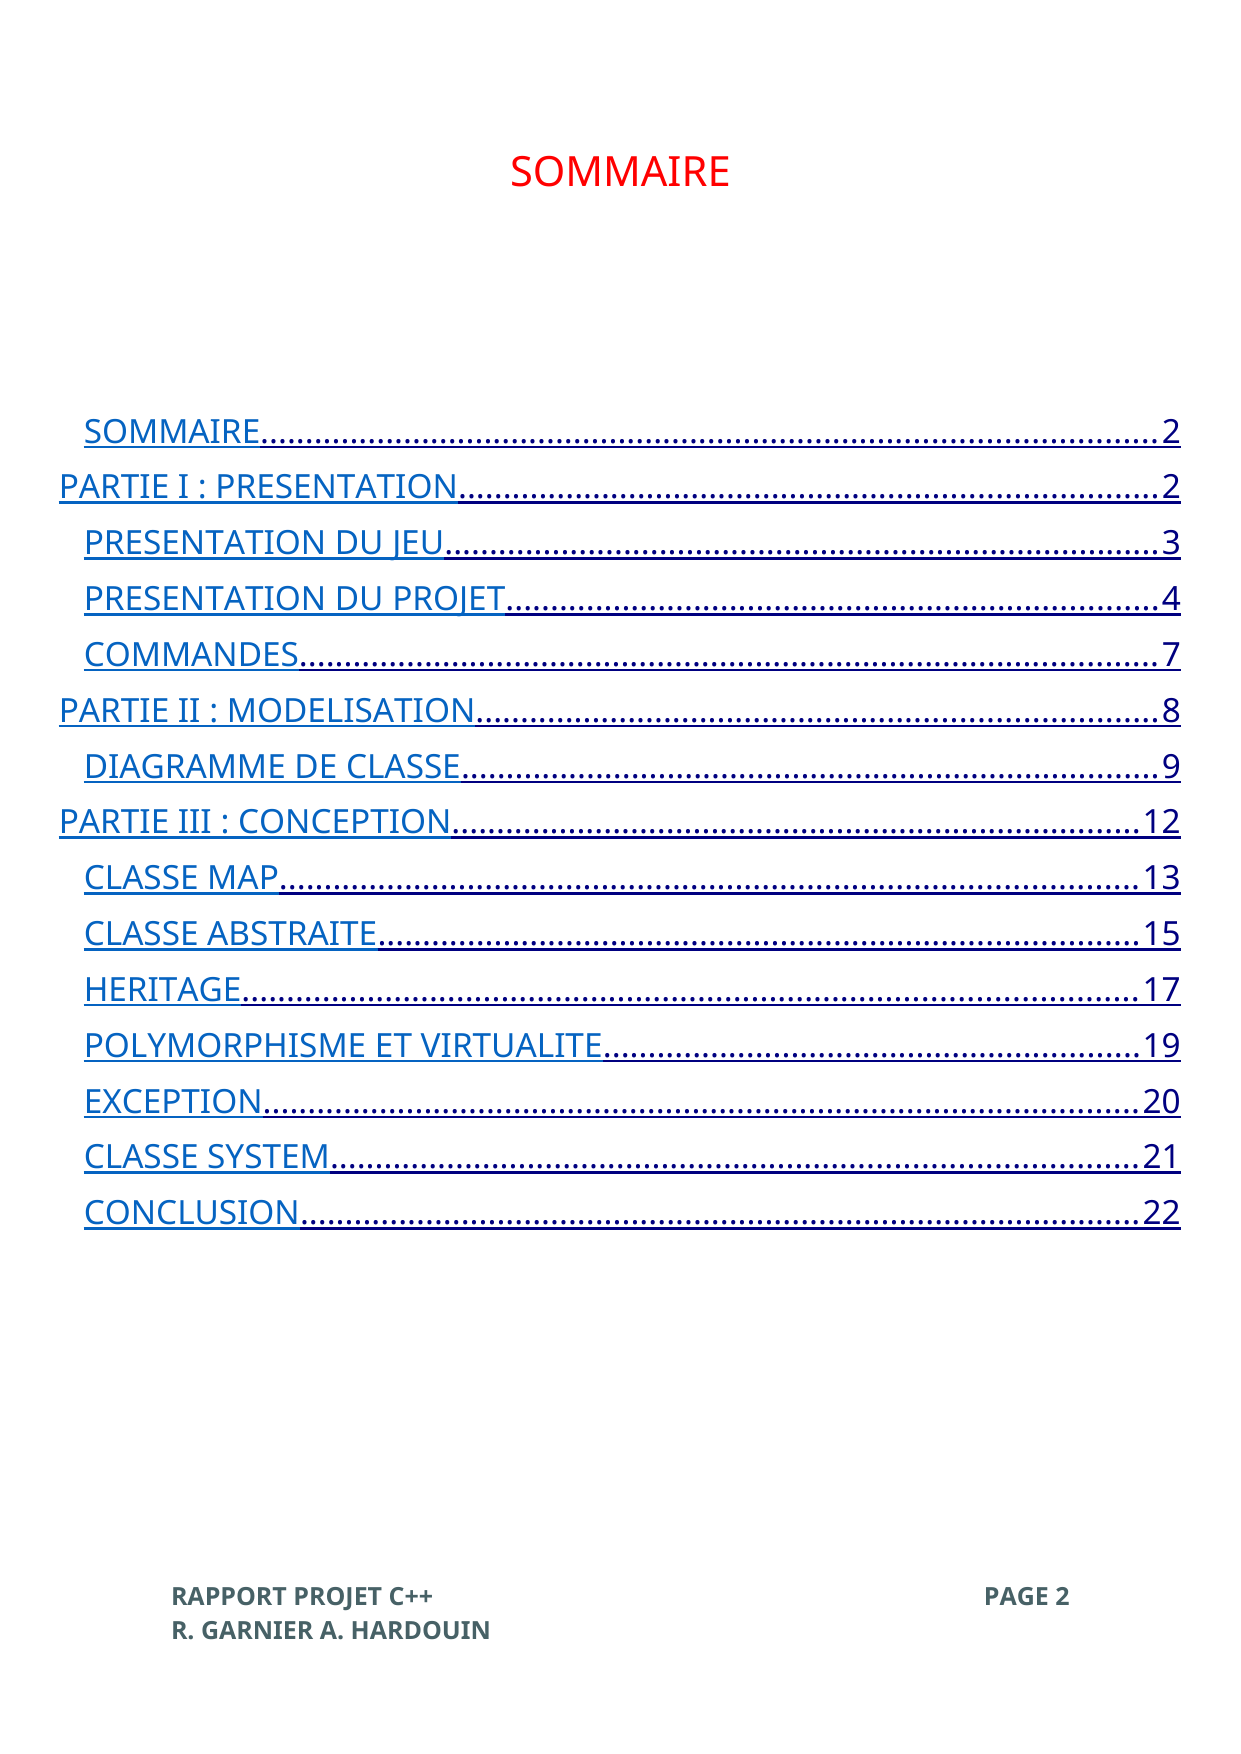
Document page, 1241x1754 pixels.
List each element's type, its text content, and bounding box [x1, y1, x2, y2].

text EXCEPTION 20 [83, 1077, 1182, 1123]
subtitle SOMMAIRE [58, 142, 1182, 198]
text PRESENTATION DU PROJET 4 [83, 575, 1182, 620]
text DIAGRAMME DE CLASSE 9 [83, 742, 1182, 788]
text PARTIE III : CONCEPTION 12 [58, 798, 1182, 844]
text HERITAGE 17 [83, 966, 1182, 1011]
text CONCLUSION 22 [83, 1189, 1182, 1234]
text CLASSE MAP 13 [83, 854, 1182, 899]
text CLASSE SYSTEM 21 [83, 1133, 1182, 1179]
text PARTIE II : MODELISATION 8 [58, 687, 1182, 732]
text CLASSE ABSTRAITE 15 [83, 910, 1182, 955]
text COMMANDES 7 [83, 631, 1182, 676]
text PRESENTATION DU JEU 3 [83, 519, 1182, 564]
text POLYMORPHISME ET VIRTUALITE 19 [83, 1022, 1182, 1067]
text PARTIE I : PRESENTATION 2 [58, 463, 1182, 509]
text SOMMAIRE 2 [83, 407, 1182, 453]
